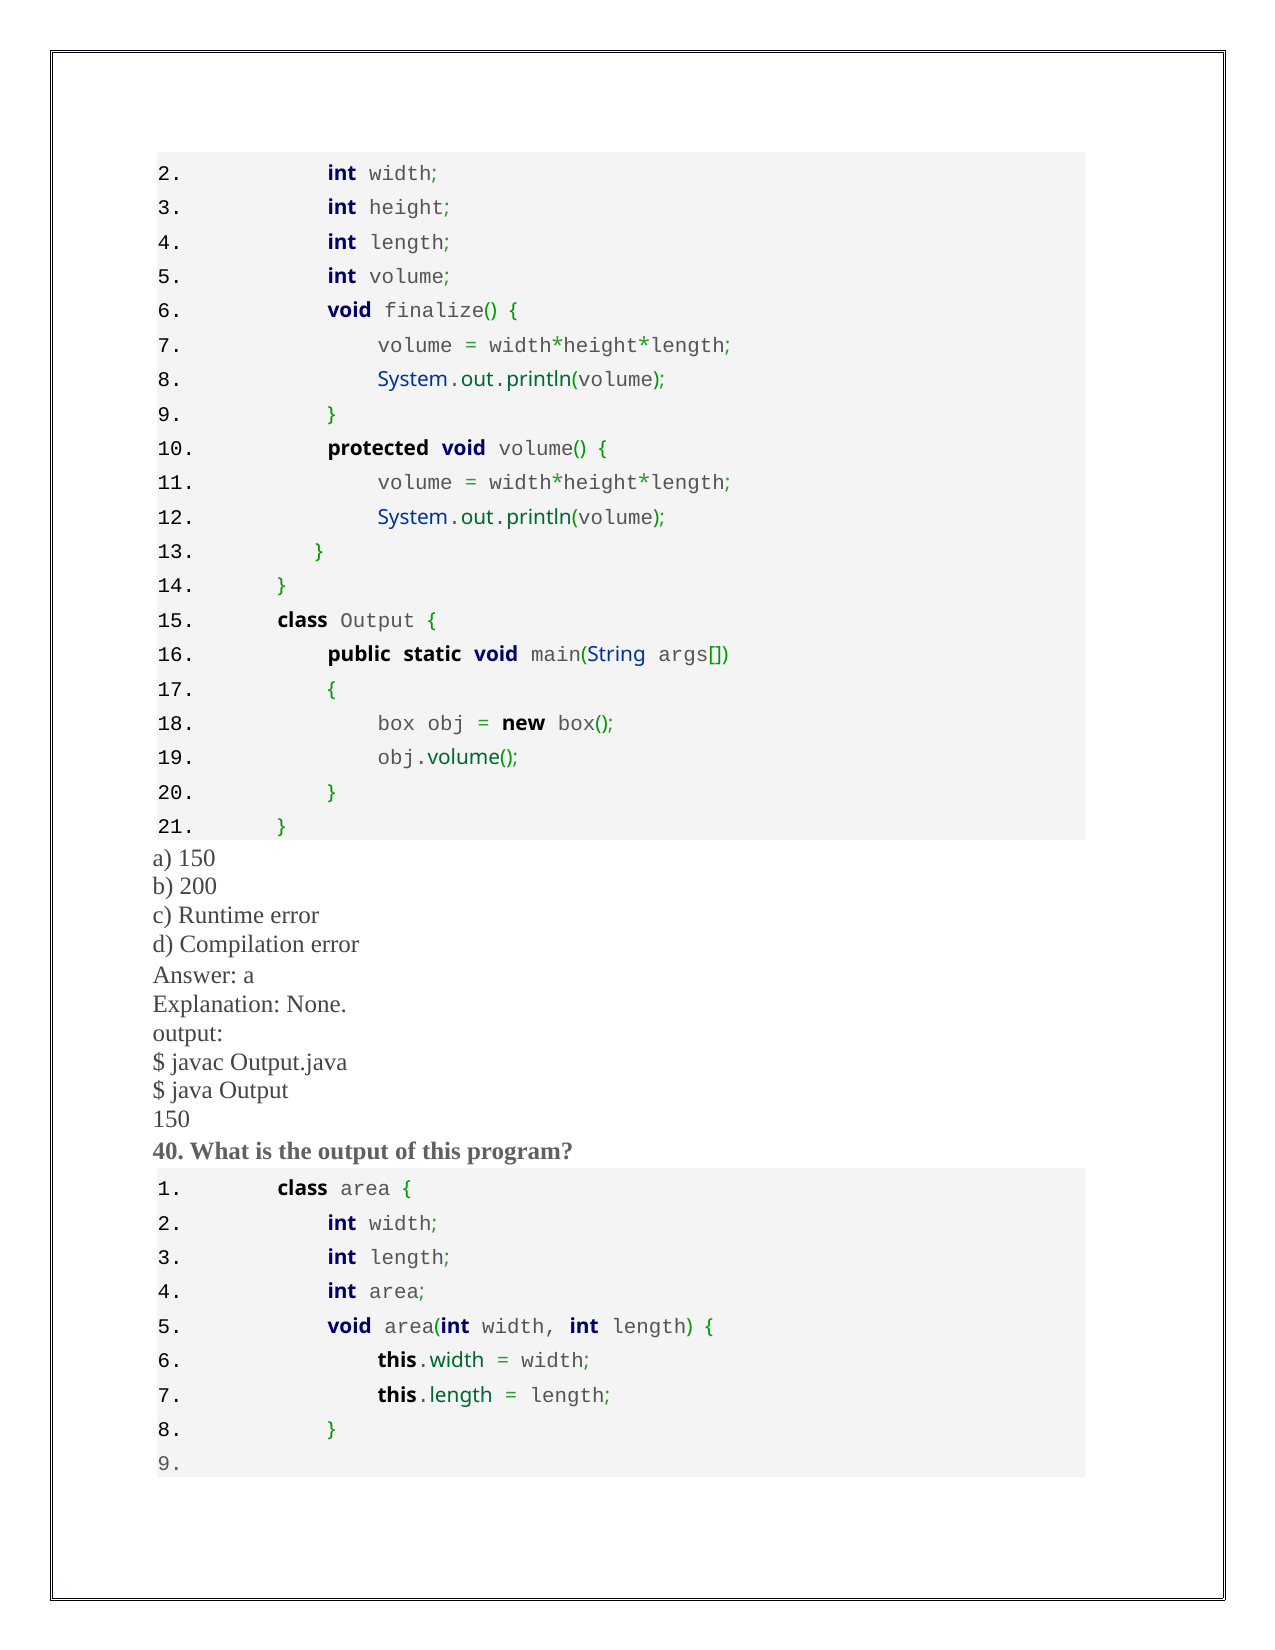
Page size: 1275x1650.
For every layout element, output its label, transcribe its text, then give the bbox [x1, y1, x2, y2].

list int volume; [157, 255, 1085, 290]
list int width; [157, 152, 1085, 187]
list } [157, 393, 1085, 427]
list System.out.println(volume); [157, 358, 1085, 393]
list } [157, 565, 1085, 599]
list int height; [157, 187, 1085, 221]
list void area(int width, int length) { [157, 1305, 1085, 1339]
list } [157, 1408, 1085, 1443]
list System.out.println(volume); [157, 496, 1085, 530]
list int width; [157, 1202, 1085, 1236]
list int area; [157, 1271, 1085, 1305]
list class area { [157, 1168, 1085, 1202]
list { [157, 668, 1085, 702]
list protected void volume() { [157, 427, 1085, 462]
list this.width = width; [157, 1339, 1085, 1374]
list volume = width*height*length; [157, 462, 1085, 496]
list obj.volume(); [157, 737, 1085, 771]
text a) 150 b) 200 c) Runtime error d) Compilation error [152, 843, 1123, 958]
list this.length = length; [157, 1374, 1085, 1408]
list class Output { [157, 599, 1085, 633]
list } [157, 771, 1085, 805]
list } [157, 805, 1085, 840]
text 40. What is the output of this program? [152, 1136, 1123, 1165]
list volume = width*height*length; [157, 324, 1085, 358]
list } [157, 530, 1085, 565]
list public static void main(String args[]) [157, 633, 1085, 668]
list int length; [157, 1236, 1085, 1271]
list int length; [157, 221, 1085, 255]
list box obj = new box(); [157, 702, 1085, 737]
text Answer: a Explanation: None. output: $ javac Output.java $ java Output 150 [152, 961, 1123, 1133]
list void finalize() { [157, 290, 1085, 324]
